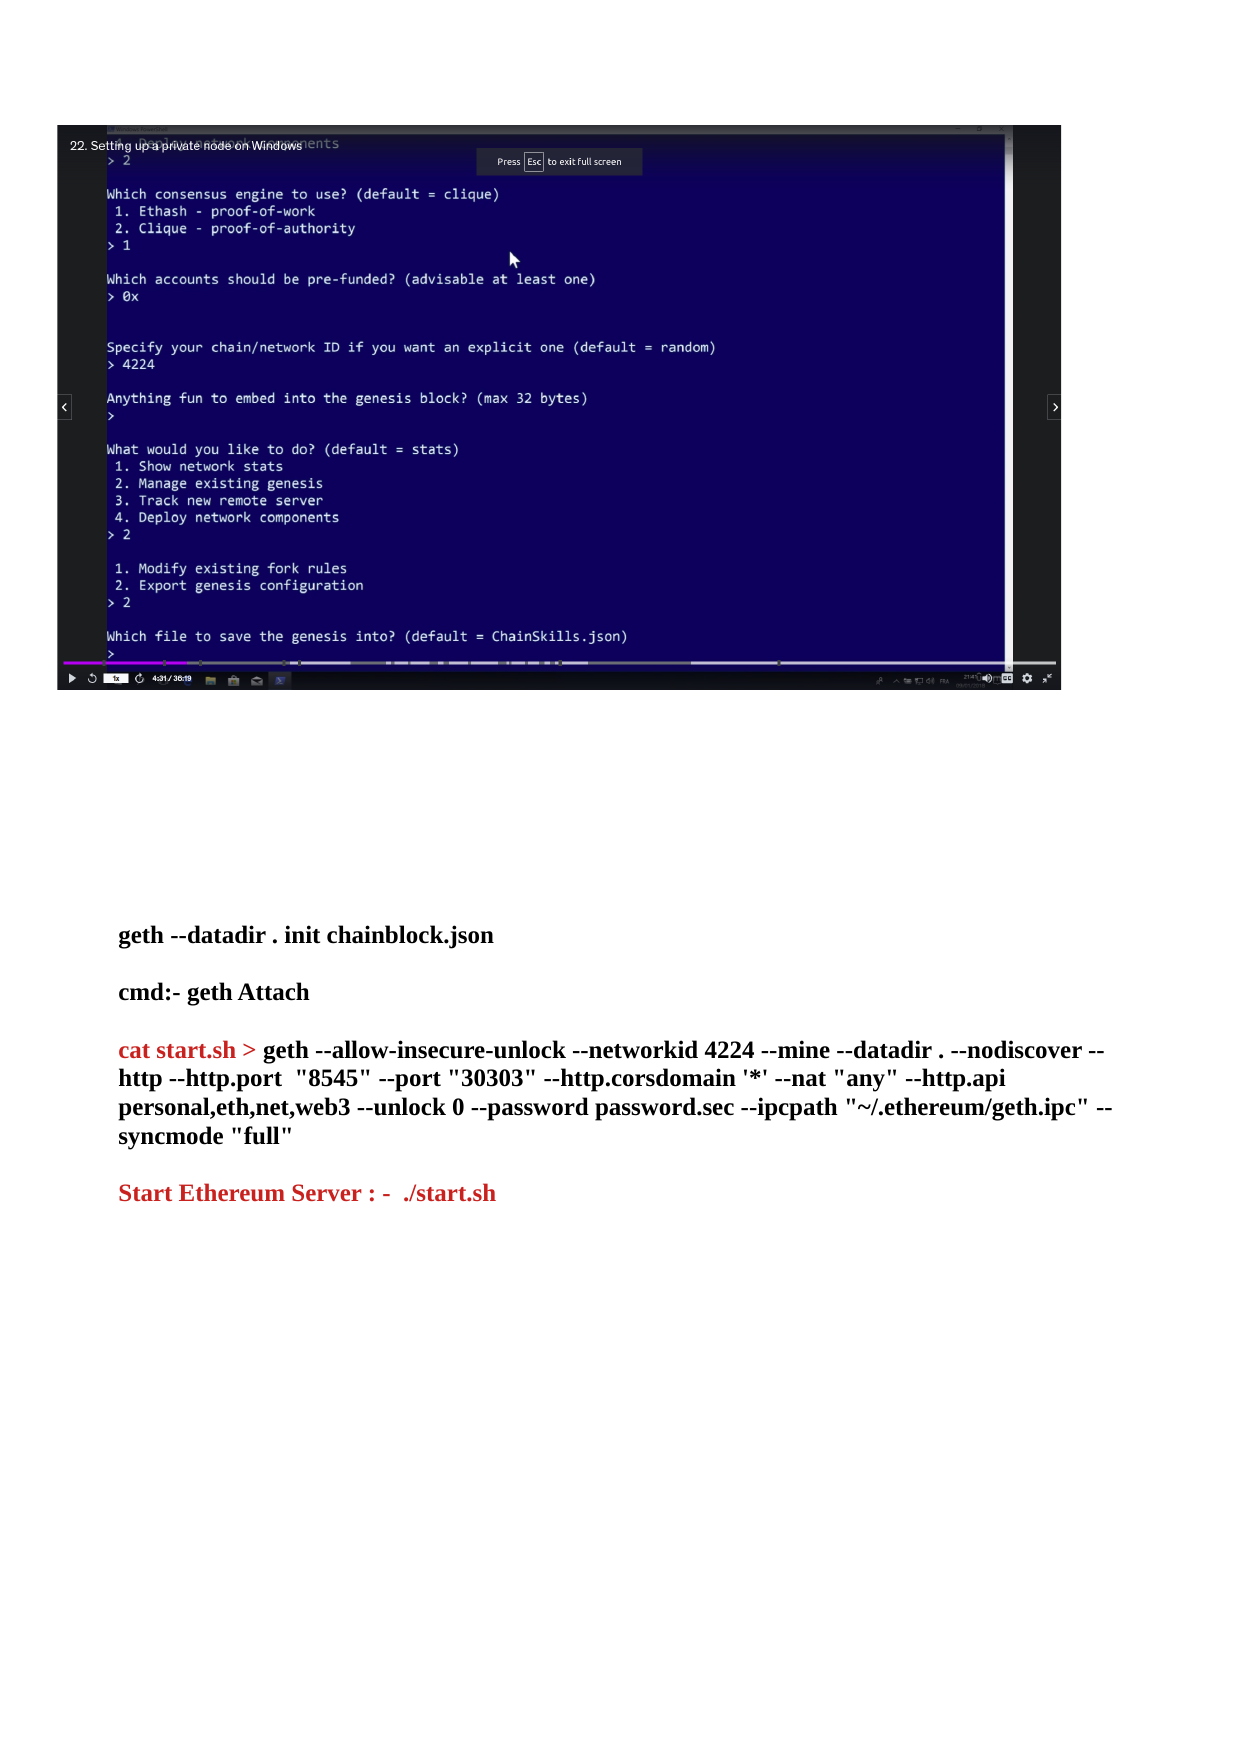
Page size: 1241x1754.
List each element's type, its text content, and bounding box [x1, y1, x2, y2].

text Start Ethereum Server : - ./start.sh [118, 1178, 1122, 1207]
text cmd:- geth Attach [118, 977, 1122, 1006]
text cat start.sh > geth --allow-insecure-unlock --networkid 4224 --mine --datadir . --nodiscover --http --http.port "8545" --port "30303" --http.corsdomain '*' --nat "any" --http.api personal,eth,net,web3 --unlock 0 --password password.sec --ipcpath "~/.ethereum/geth.ipc" --syncmode "full" [118, 1035, 1122, 1150]
text geth --datadir . init chainblock.json [118, 920, 1122, 948]
picture [57, 125, 1062, 690]
